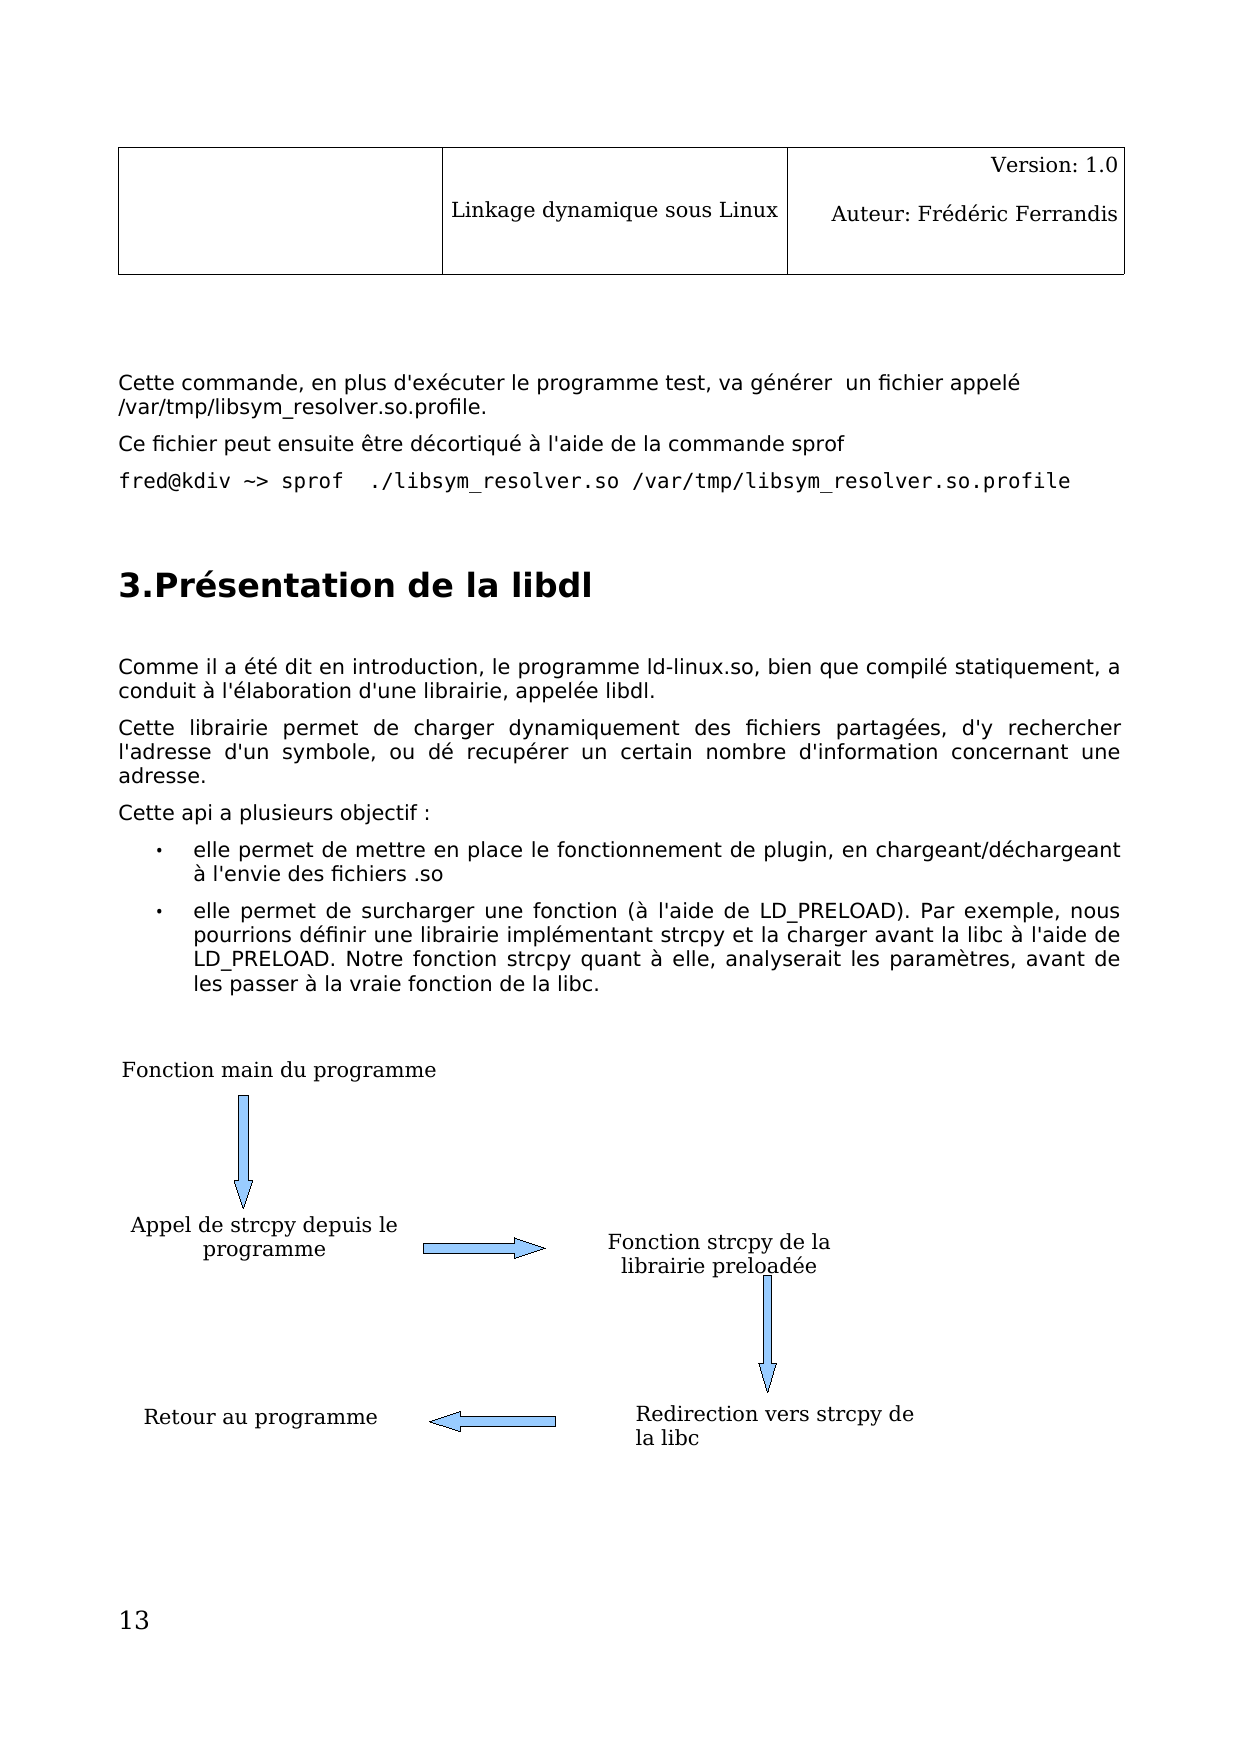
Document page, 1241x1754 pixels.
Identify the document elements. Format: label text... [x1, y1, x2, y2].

subtitle Présentation de la libdl [118, 567, 1122, 606]
list elle permet de surcharger une fonction (à l'aide de LD_PRELOAD). Par exemple, nous pourrions définir une librairie implémentant strcpy et la charger avant la libc à l'aide de LD_PRELOAD. Notre fonction strcpy quant à elle, analyserait les paramètres, avant de les passer à la vraie fonction de la libc. [156, 899, 1122, 996]
text Comme il a été dit en introduction, le programme ld-linux.so, bien que compilé statiquement, a conduit à l'élaboration d'une librairie, appelée libdl. [118, 655, 1122, 703]
text fred@kdiv ~> sprof ./libsym_resolver.so /var/tmp/libsym_resolver.so.profile [118, 469, 1122, 493]
text Ce fichier peut ensuite être décortiqué à l'aide de la commande sprof [118, 432, 1122, 456]
text Cette librairie permet de charger dynamiquement des fichiers partagées, d'y rechercher l'adresse d'un symbole, ou dé recupérer un certain nombre d'information concernant une adresse. [118, 716, 1122, 789]
text Cette commande, en plus d'exécuter le programme test, va générer un fichier appelé /var/tmp/libsym_resolver.so.profile. [118, 371, 1122, 419]
list elle permet de mettre en place le fonctionnement de plugin, en chargeant/déchargeant à l'envie des fichiers .so [156, 838, 1122, 886]
text Cette api a plusieurs objectif : [118, 801, 1122, 825]
